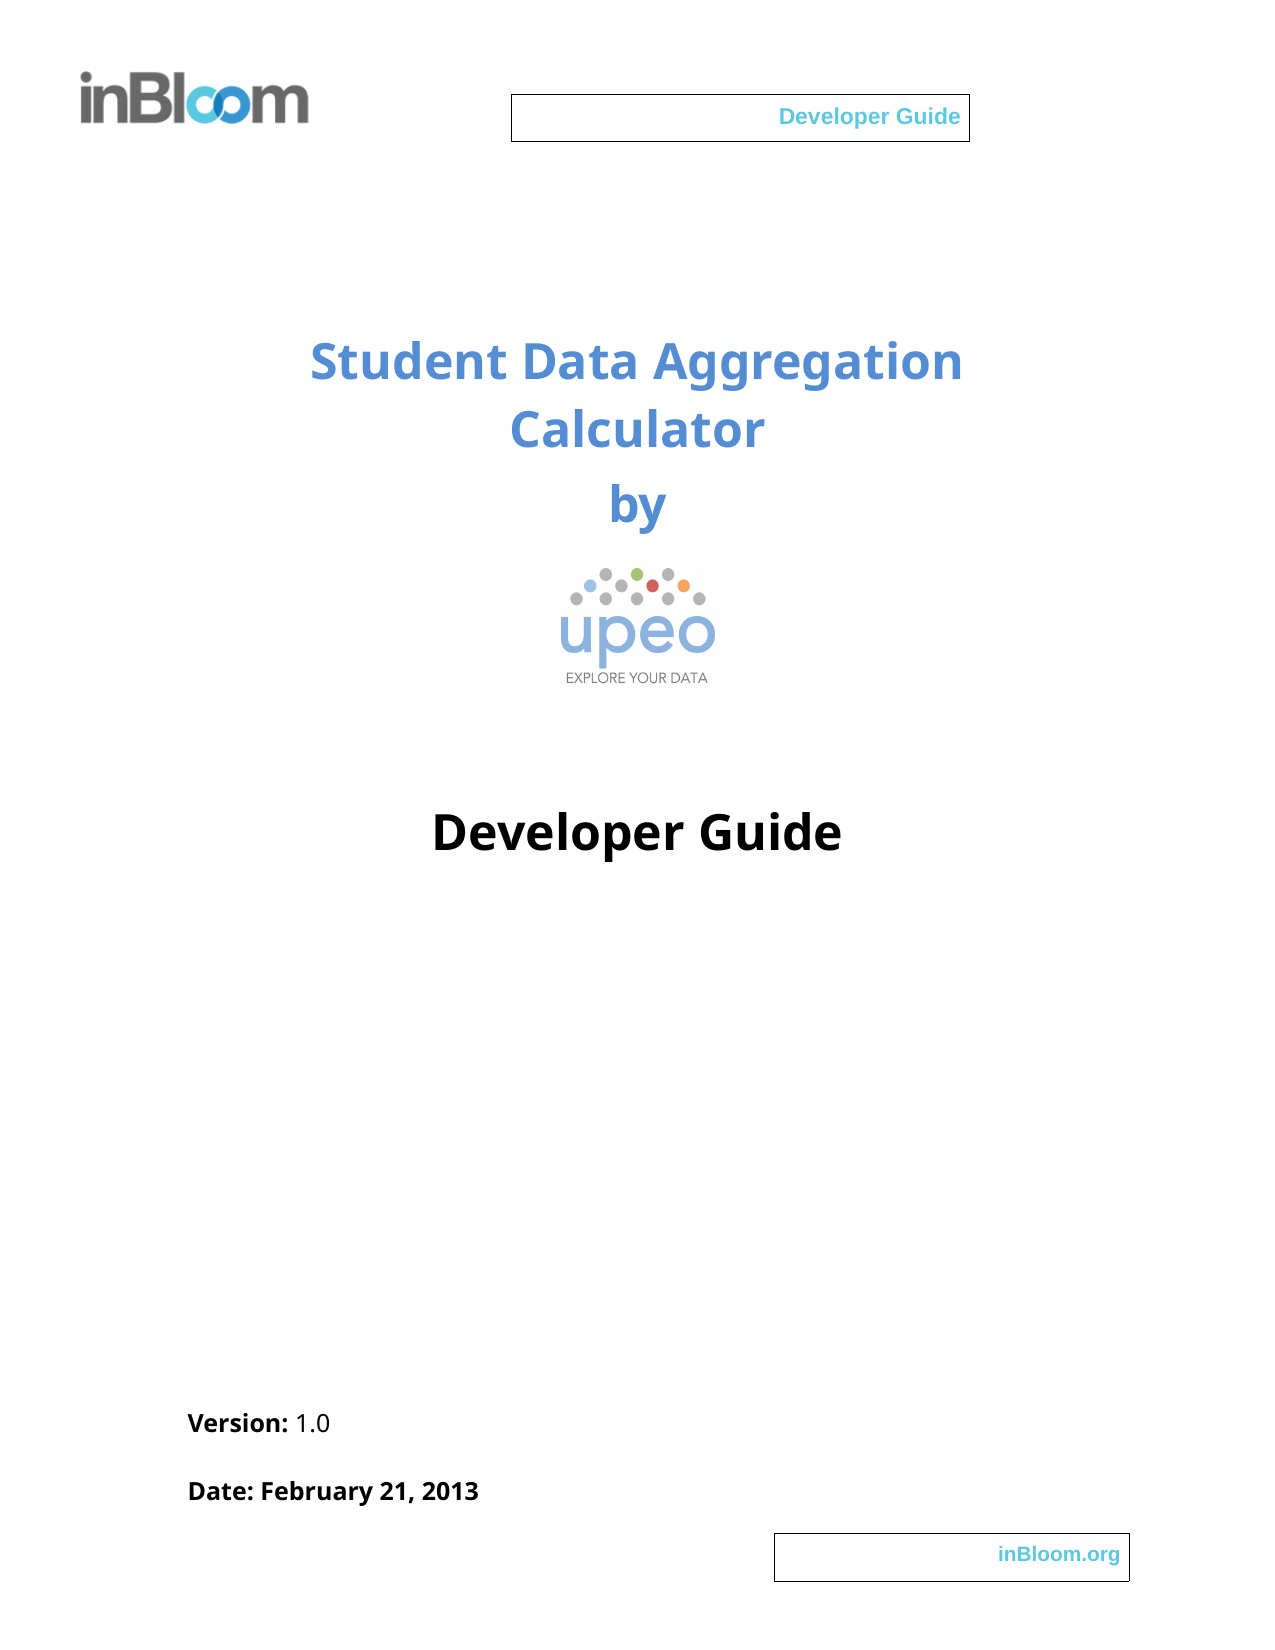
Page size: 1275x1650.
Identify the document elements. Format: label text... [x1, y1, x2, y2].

text Date: February 21, 2013 [187, 1474, 1087, 1508]
text Student Data Aggregation Calculator [187, 326, 1087, 462]
picture [556, 565, 719, 687]
text Developer Guide [187, 797, 1087, 865]
picture [75, 66, 876, 173]
text Version: 1.0 [187, 1406, 1087, 1439]
text by [187, 468, 1087, 537]
